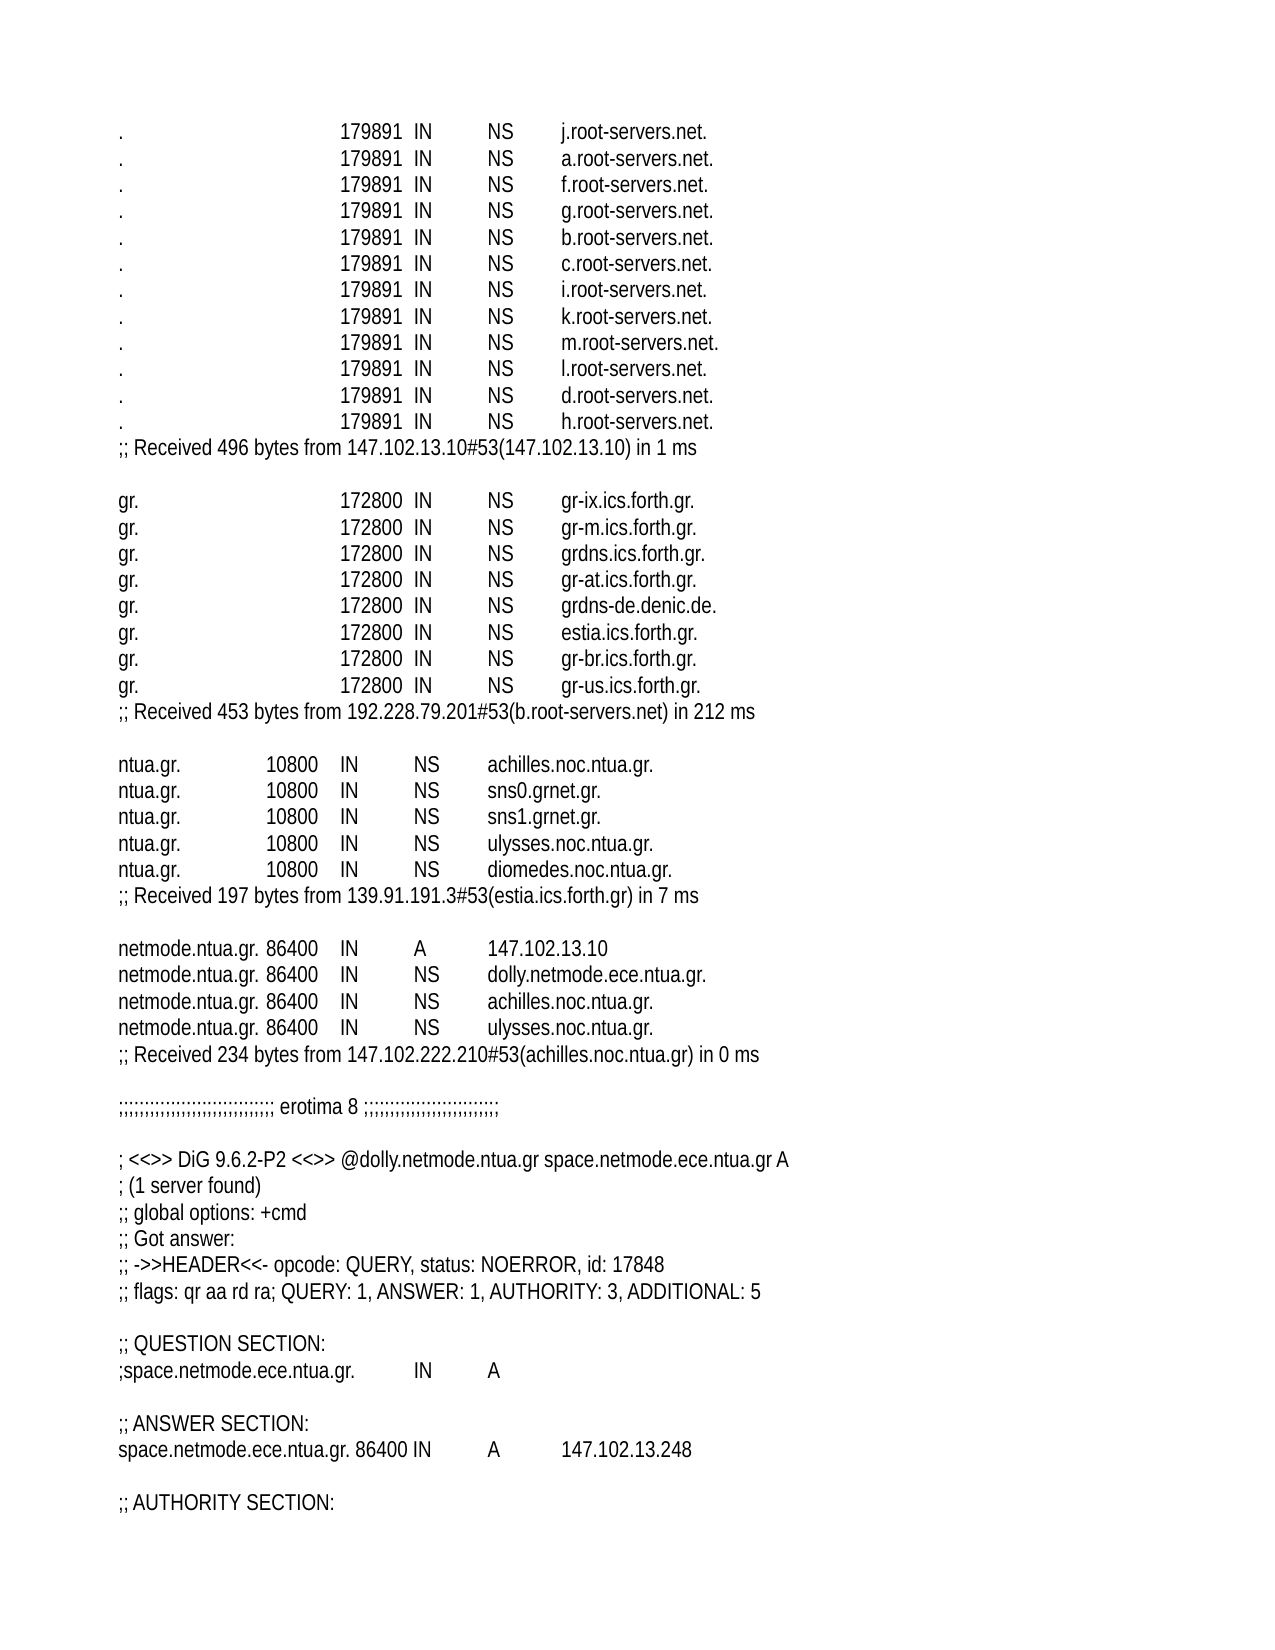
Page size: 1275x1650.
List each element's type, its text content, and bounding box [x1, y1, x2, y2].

text gr. 172800 IN NS gr-us.ics.forth.gr. [118, 672, 1157, 698]
text ntua.gr. 10800 IN NS sns0.grnet.gr. [118, 777, 1157, 803]
text ;; Received 197 bytes from 139.91.191.3#53(estia.ics.forth.gr) in 7 ms [118, 882, 1157, 909]
text netmode.ntua.gr. 86400 IN NS achilles.noc.ntua.gr. [118, 988, 1157, 1014]
text ;; flags: qr aa rd ra; QUERY: 1, ANSWER: 1, AUTHORITY: 3, ADDITIONAL: 5 [118, 1278, 1157, 1304]
text . 179891 IN NS h.root-servers.net. [118, 408, 1157, 434]
text gr. 172800 IN NS gr-m.ics.forth.gr. [118, 513, 1157, 540]
text netmode.ntua.gr. 86400 IN A 147.102.13.10 [118, 935, 1157, 961]
text gr. 172800 IN NS gr-ix.ics.forth.gr. [118, 487, 1157, 513]
text ;; AUTHORITY SECTION: [118, 1488, 1157, 1515]
text ;; Received 234 bytes from 147.102.222.210#53(achilles.noc.ntua.gr) in 0 ms [118, 1041, 1157, 1067]
text . 179891 IN NS k.root-servers.net. [118, 303, 1157, 329]
text ;; Received 453 bytes from 192.228.79.201#53(b.root-servers.net) in 212 ms [118, 698, 1157, 724]
text gr. 172800 IN NS grdns-de.denic.de. [118, 592, 1157, 619]
text ;; global options: +cmd [118, 1199, 1157, 1225]
text ;; ANSWER SECTION: [118, 1409, 1157, 1436]
text . 179891 IN NS m.root-servers.net. [118, 329, 1157, 355]
text ;;;;;;;;;;;;;;;;;;;;;;;;;;;;;; erotima 8 ;;;;;;;;;;;;;;;;;;;;;;;;;; [118, 1093, 1157, 1119]
text gr. 172800 IN NS estia.ics.forth.gr. [118, 619, 1157, 645]
text space.netmode.ece.ntua.gr. 86400 IN A 147.102.13.248 [118, 1436, 1157, 1462]
text . 179891 IN NS d.root-servers.net. [118, 382, 1157, 408]
text . 179891 IN NS g.root-servers.net. [118, 197, 1157, 223]
text gr. 172800 IN NS gr-br.ics.forth.gr. [118, 645, 1157, 672]
text ;; Received 496 bytes from 147.102.13.10#53(147.102.13.10) in 1 ms [118, 434, 1157, 461]
text gr. 172800 IN NS gr-at.ics.forth.gr. [118, 566, 1157, 592]
text ntua.gr. 10800 IN NS sns1.grnet.gr. [118, 803, 1157, 830]
text ;space.netmode.ece.ntua.gr. IN A [118, 1357, 1157, 1383]
text . 179891 IN NS f.root-servers.net. [118, 171, 1157, 197]
text . 179891 IN NS a.root-servers.net. [118, 144, 1157, 171]
text ntua.gr. 10800 IN NS diomedes.noc.ntua.gr. [118, 856, 1157, 882]
text gr. 172800 IN NS grdns.ics.forth.gr. [118, 540, 1157, 566]
text . 179891 IN NS j.root-servers.net. [118, 118, 1157, 144]
text . 179891 IN NS l.root-servers.net. [118, 355, 1157, 382]
text ;; ->>HEADER<<- opcode: QUERY, status: NOERROR, id: 17848 [118, 1251, 1157, 1278]
text ;; QUESTION SECTION: [118, 1330, 1157, 1357]
text ntua.gr. 10800 IN NS achilles.noc.ntua.gr. [118, 751, 1157, 777]
text netmode.ntua.gr. 86400 IN NS ulysses.noc.ntua.gr. [118, 1014, 1157, 1041]
text ntua.gr. 10800 IN NS ulysses.noc.ntua.gr. [118, 830, 1157, 856]
text ; <<>> DiG 9.6.2-P2 <<>> @dolly.netmode.ntua.gr space.netmode.ece.ntua.gr A [118, 1146, 1157, 1172]
text netmode.ntua.gr. 86400 IN NS dolly.netmode.ece.ntua.gr. [118, 961, 1157, 988]
text ; (1 server found) [118, 1172, 1157, 1199]
text . 179891 IN NS c.root-servers.net. [118, 250, 1157, 276]
text . 179891 IN NS i.root-servers.net. [118, 276, 1157, 303]
text ;; Got answer: [118, 1225, 1157, 1251]
text . 179891 IN NS b.root-servers.net. [118, 223, 1157, 250]
